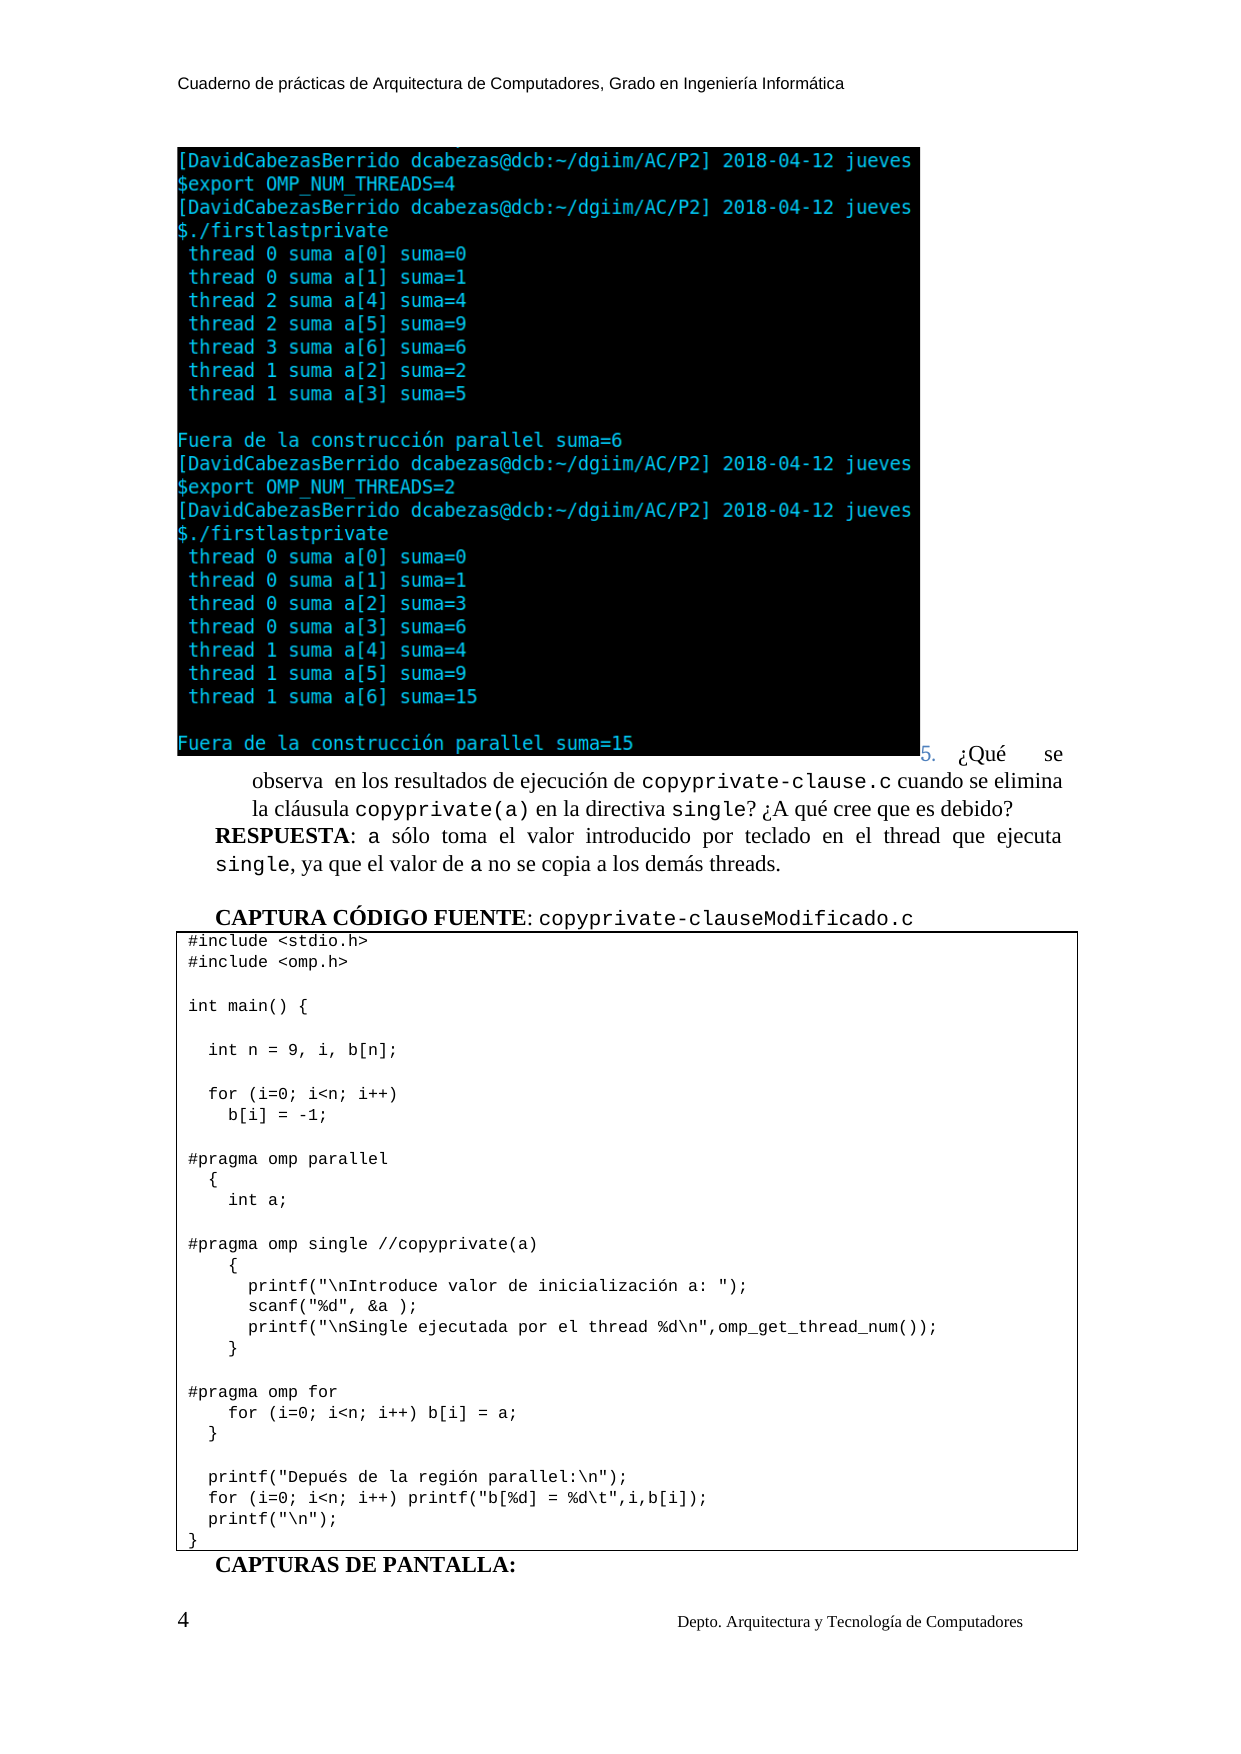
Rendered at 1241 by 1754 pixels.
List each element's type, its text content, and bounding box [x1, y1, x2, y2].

text RESPUESTA: a sólo toma el valor introducido por teclado en el thread que ejecuta single, ya que el valor de a no se copia a los demás threads. [215, 822, 1063, 877]
text CAPTURAS DE PANTALLA: [215, 1551, 1063, 1577]
table_header #include <stdio.h> #include <omp.h> int main() { int n = 9, i, b[n]; for (i=0; i<n; i++) b[i] = -1; #pragma omp parallel { int a; #pragma omp single //copyprivate(a) { printf("\nIntroduce valor de inicialización a: "); scanf("%d", &a ); printf("\nSingle ejecutada por el thread %d\n",omp_get_thread_num()); } #pragma omp for for (i=0; i<n; i++) b[i] = a; } printf("Depués de la región parallel:\n"); for (i=0; i<n; i++) printf("b[%d] = %d\t",i,b[i]); printf("\n"); } [177, 933, 1077, 1550]
text CAPTURA CÓDIGO FUENTE: copyprivate-clauseModificado.c [215, 904, 1063, 931]
list ¿Qué se observa en los resultados de ejecución de copyprivate-clause.c cuando se elimina la cláusula copyprivate(a) en la directiva single? ¿A qué cree que es debido? [177, 740, 1063, 822]
picture [177, 147, 921, 756]
